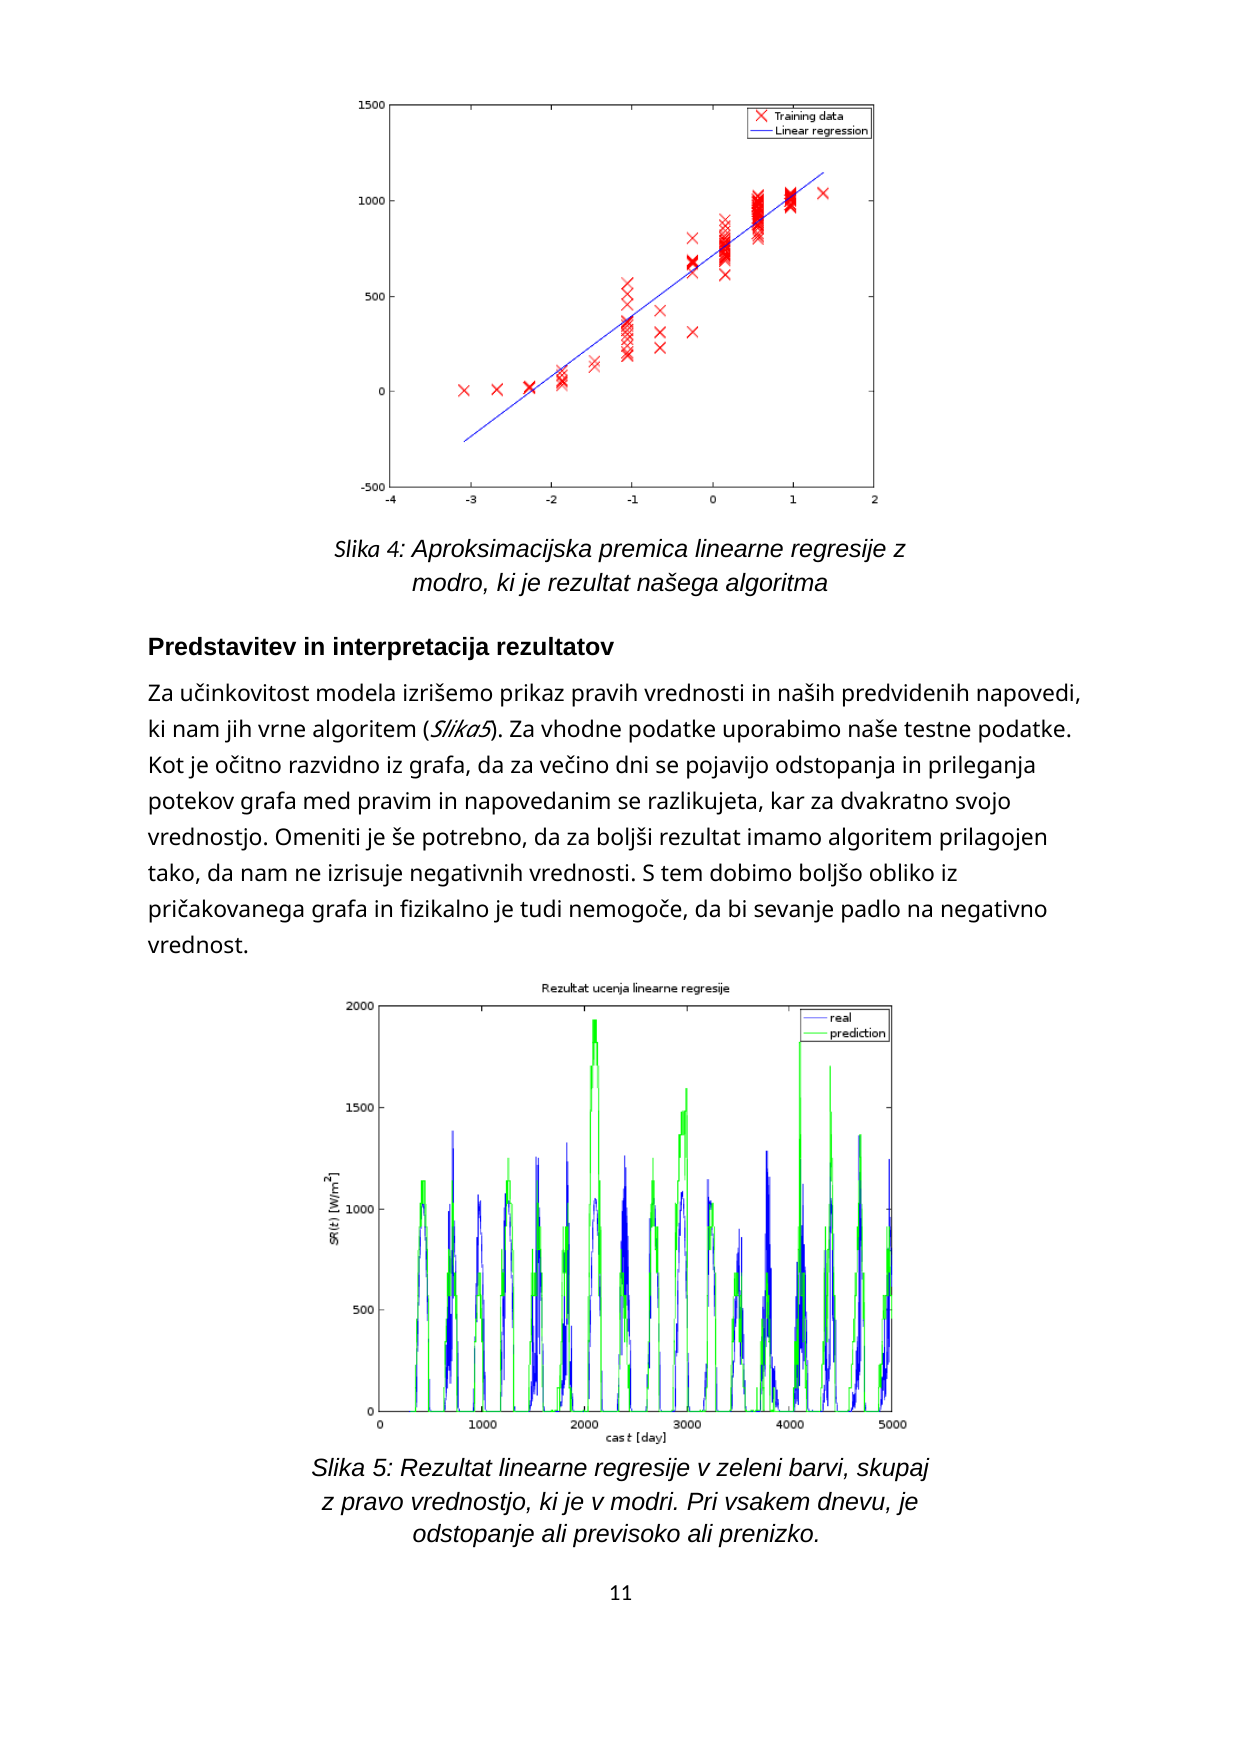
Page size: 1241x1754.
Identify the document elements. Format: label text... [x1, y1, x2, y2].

subtitle Predstavitev in interpretacija rezultatov [148, 632, 1093, 661]
text Za učinkovitost modela izrišemo prikaz pravih vrednosti in naših predvidenih napovedi, ki nam jih vrne algoritem (Slika5). Za vhodne podatke uporabimo naše testne podatke. Kot je očitno razvidno iz grafa, da za večino dni se pojavijo odstopanja in prileganja potekov grafa med pravim in napovedanim se razlikujeta, kar za dvakratno svojo vrednostjo. Omeniti je še potrebno, da za boljši rezultat imamo algoritem prilagojen tako, da nam ne izrisuje negativnih vrednosti. S tem dobimo boljšo obliko iz pričakovanega grafa in fizikalno je tudi nemogoče, da bi sevanje padlo na negativno vrednost. [148, 677, 1093, 960]
picture [321, 81, 920, 529]
text Slika 4: Aproksimacijska premica linearne regresije z modro, ki je rezultat našega algoritma [321, 529, 919, 597]
picture [305, 977, 936, 1450]
text Slika 5: Rezultat linearne regresije v zeleni barvi, skupaj z pravo vrednostjo, ki je v modri. Pri vsakem dnevu, je odstopanje ali previsoko ali prenizko. [305, 1450, 936, 1548]
